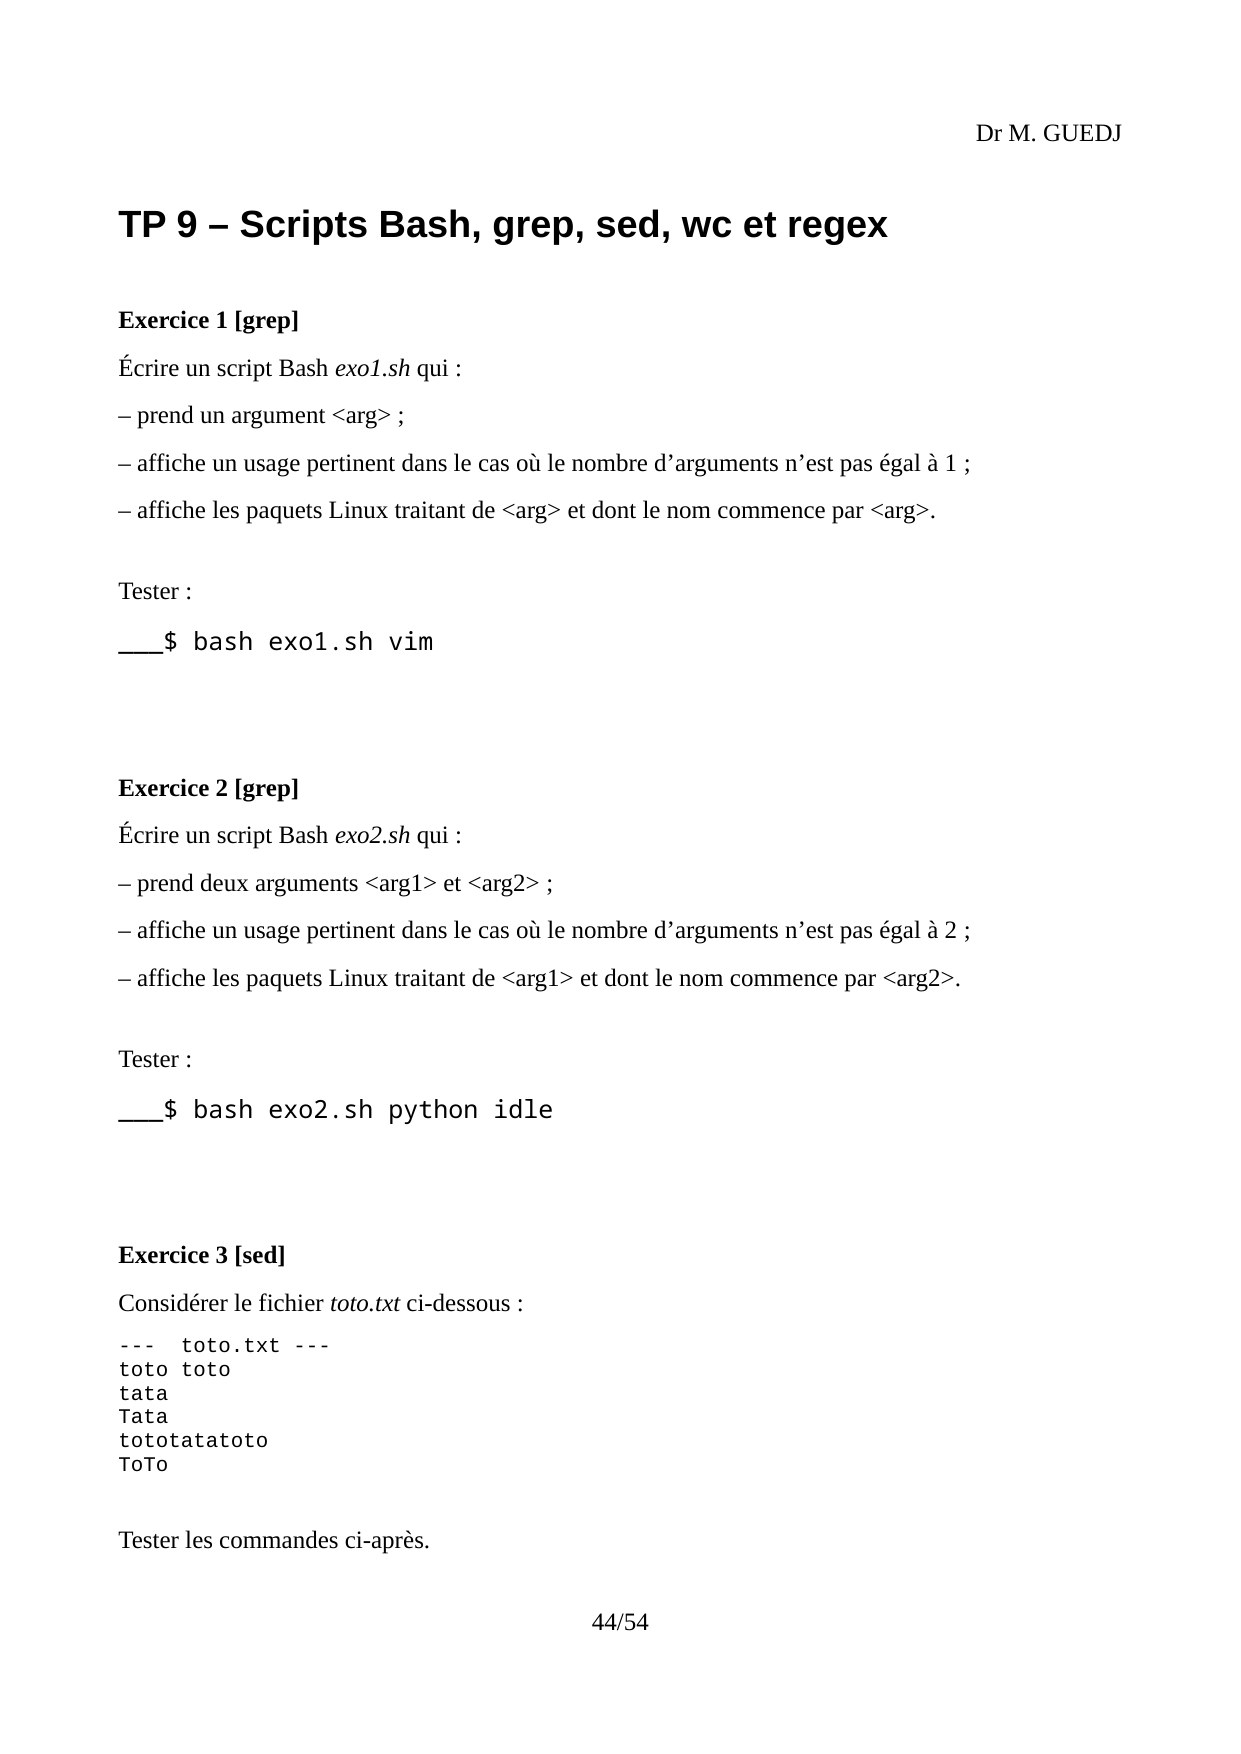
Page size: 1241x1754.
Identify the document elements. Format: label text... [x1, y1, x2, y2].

text – affiche un usage pertinent dans le cas où le nombre d’arguments n’est pas égal à 2 ; [118, 916, 1122, 944]
text Exercice 2 [grep] [118, 773, 1122, 801]
text – prend un argument <arg> ; [118, 400, 1122, 429]
text Écrire un script Bash exo2.sh qui : [118, 820, 1122, 849]
text tototatatoto [118, 1430, 1122, 1454]
text toto toto [118, 1359, 1122, 1383]
text ToTo [118, 1454, 1122, 1477]
text Exercice 1 [grep] [118, 305, 1122, 334]
text ___$ bash exo2.sh python idle [118, 1091, 1122, 1125]
text – affiche les paquets Linux traitant de <arg> et dont le nom commence par <arg>. [118, 496, 1122, 524]
text Écrire un script Bash exo1.sh qui : [118, 353, 1122, 381]
text Tester : [118, 1011, 1122, 1072]
text --- toto.txt --- [118, 1336, 1122, 1359]
text tata [118, 1383, 1122, 1406]
text – prend deux arguments <arg1> et <arg2> ; [118, 868, 1122, 897]
text Tata [118, 1406, 1122, 1430]
text – affiche un usage pertinent dans le cas où le nombre d’arguments n’est pas égal à 1 ; [118, 448, 1122, 477]
text Tester : [118, 543, 1122, 605]
subtitle TP 9 – Scripts Bash, grep, sed, wc et regex [118, 201, 1122, 245]
text – affiche les paquets Linux traitant de <arg1> et dont le nom commence par <arg2>. [118, 963, 1122, 992]
text Exercice 3 [sed] [118, 1240, 1122, 1269]
text Considérer le fichier toto.txt ci-dessous : [118, 1288, 1122, 1317]
text ___$ bash exo1.sh vim [118, 624, 1122, 658]
text Tester les commandes ci-après. [118, 1525, 1122, 1554]
